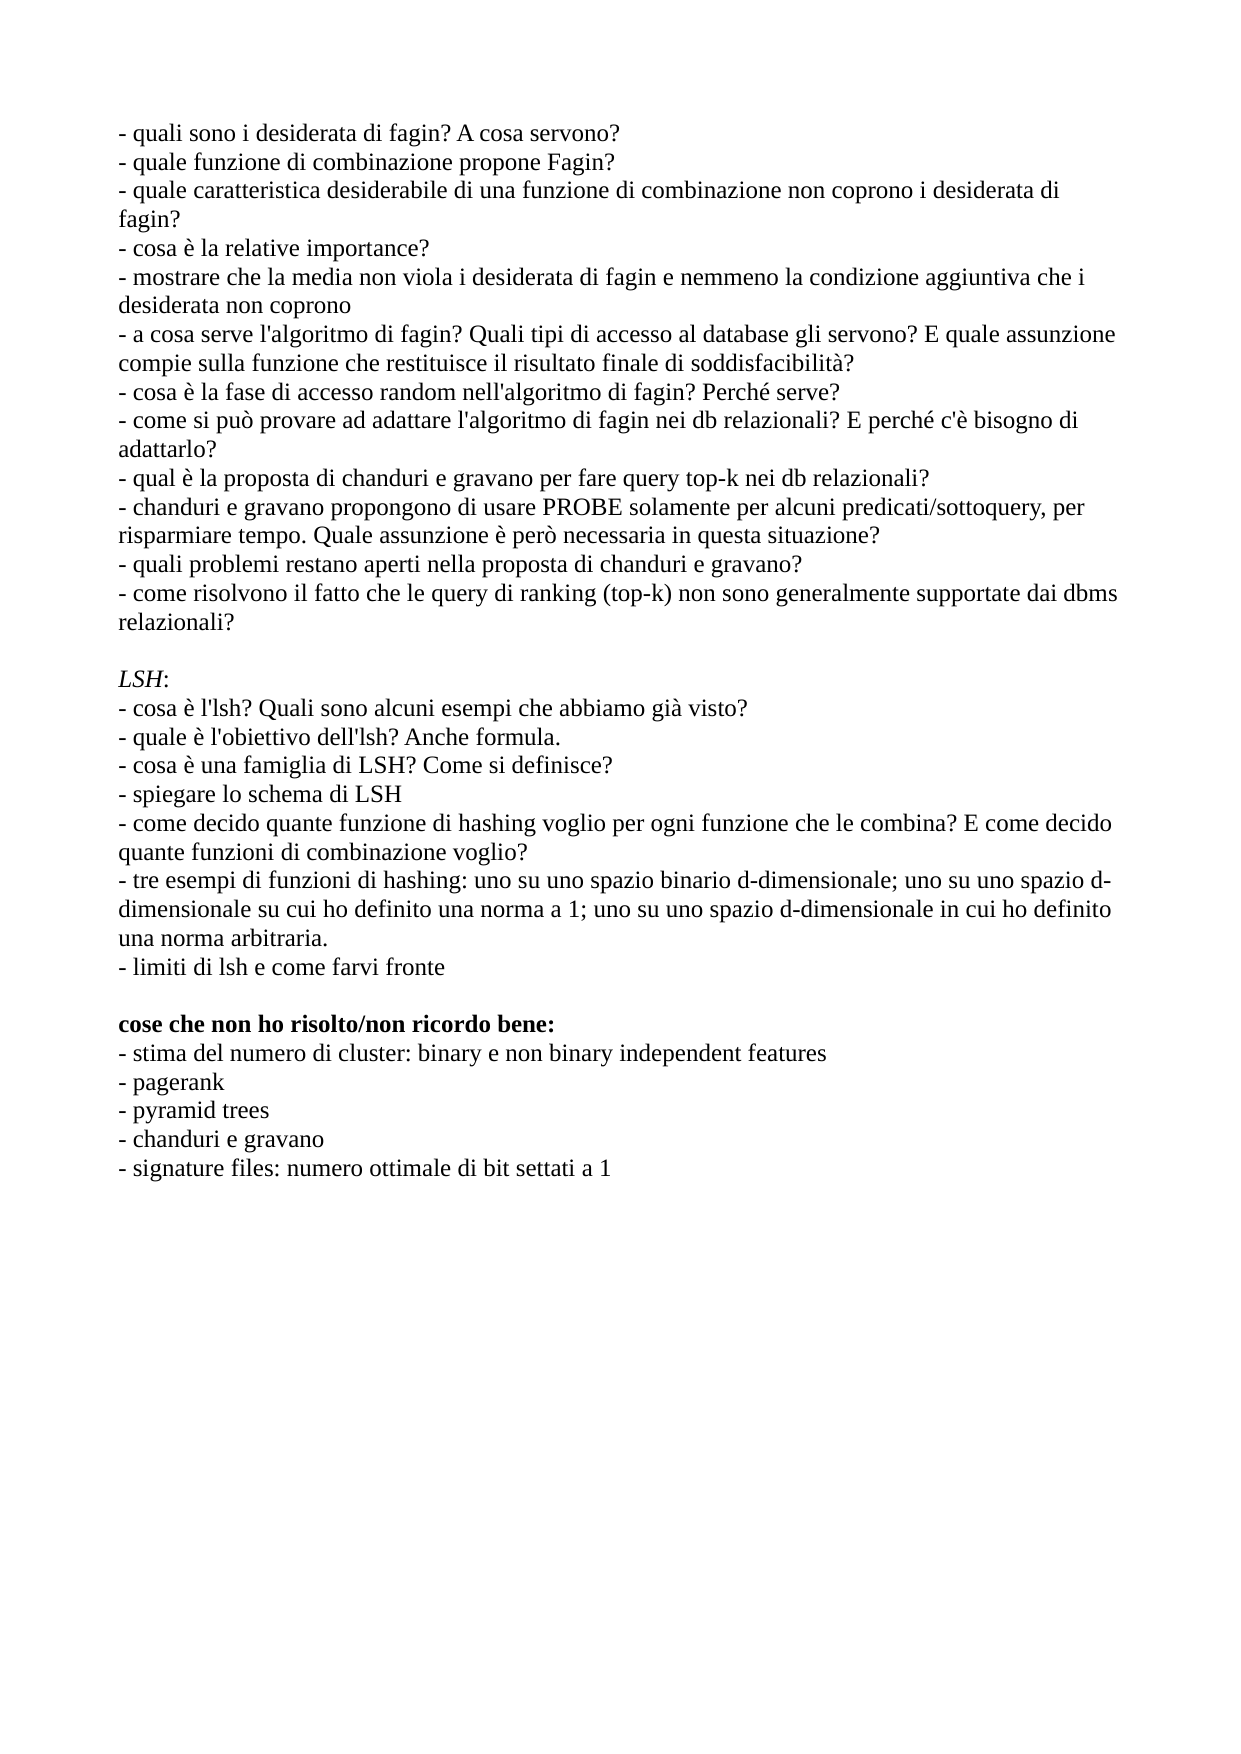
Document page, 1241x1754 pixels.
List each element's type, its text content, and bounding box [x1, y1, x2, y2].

text - cosa è una famiglia di LSH? Come si definisce? [118, 751, 1122, 779]
text - cosa è la fase di accesso random nell'algoritmo di fagin? Perché serve? [118, 377, 1122, 406]
text - stima del numero di cluster: binary e non binary independent features [118, 1038, 1122, 1067]
text - qual è la proposta di chanduri e gravano per fare query top-k nei db relazionali? [118, 463, 1122, 492]
text - spiegare lo schema di LSH [118, 779, 1122, 808]
text - cosa è l'lsh? Quali sono alcuni esempi che abbiamo già visto? [118, 693, 1122, 722]
text - a cosa serve l'algoritmo di fagin? Quali tipi di accesso al database gli servono? E quale assunzione compie sulla funzione che restituisce il risultato finale di soddisfacibilità? [118, 319, 1122, 377]
text cose che non ho risolto/non ricordo bene: [118, 1009, 1122, 1038]
text - pyramid trees [118, 1096, 1122, 1124]
text - chanduri e gravano propongono di usare PROBE solamente per alcuni predicati/sottoquery, per risparmiare tempo. Quale assunzione è però necessaria in questa situazione? [118, 492, 1122, 549]
text - cosa è la relative importance? [118, 233, 1122, 262]
text - quali sono i desiderata di fagin? A cosa servono? [118, 118, 1122, 147]
text - mostrare che la media non viola i desiderata di fagin e nemmeno la condizione aggiuntiva che i desiderata non coprono [118, 262, 1122, 319]
text - signature files: numero ottimale di bit settati a 1 [118, 1153, 1122, 1182]
text - quali problemi restano aperti nella proposta di chanduri e gravano? [118, 549, 1122, 578]
text - come risolvono il fatto che le query di ranking (top-k) non sono generalmente supportate dai dbms relazionali? [118, 578, 1122, 636]
text - chanduri e gravano [118, 1124, 1122, 1153]
text - quale è l'obiettivo dell'lsh? Anche formula. [118, 722, 1122, 751]
text LSH: [118, 664, 1122, 693]
text - tre esempi di funzioni di hashing: uno su uno spazio binario d-dimensionale; uno su uno spazio d-dimensionale su cui ho definito una norma a 1; uno su uno spazio d-dimensionale in cui ho definito una norma arbitraria. [118, 866, 1122, 952]
text - quale caratteristica desiderabile di una funzione di combinazione non coprono i desiderata di fagin? [118, 176, 1122, 233]
text - pagerank [118, 1067, 1122, 1096]
text - come decido quante funzione di hashing voglio per ogni funzione che le combina? E come decido quante funzioni di combinazione voglio? [118, 808, 1122, 866]
text - limiti di lsh e come farvi fronte [118, 952, 1122, 981]
text - come si può provare ad adattare l'algoritmo di fagin nei db relazionali? E perché c'è bisogno di adattarlo? [118, 406, 1122, 463]
text - quale funzione di combinazione propone Fagin? [118, 147, 1122, 176]
